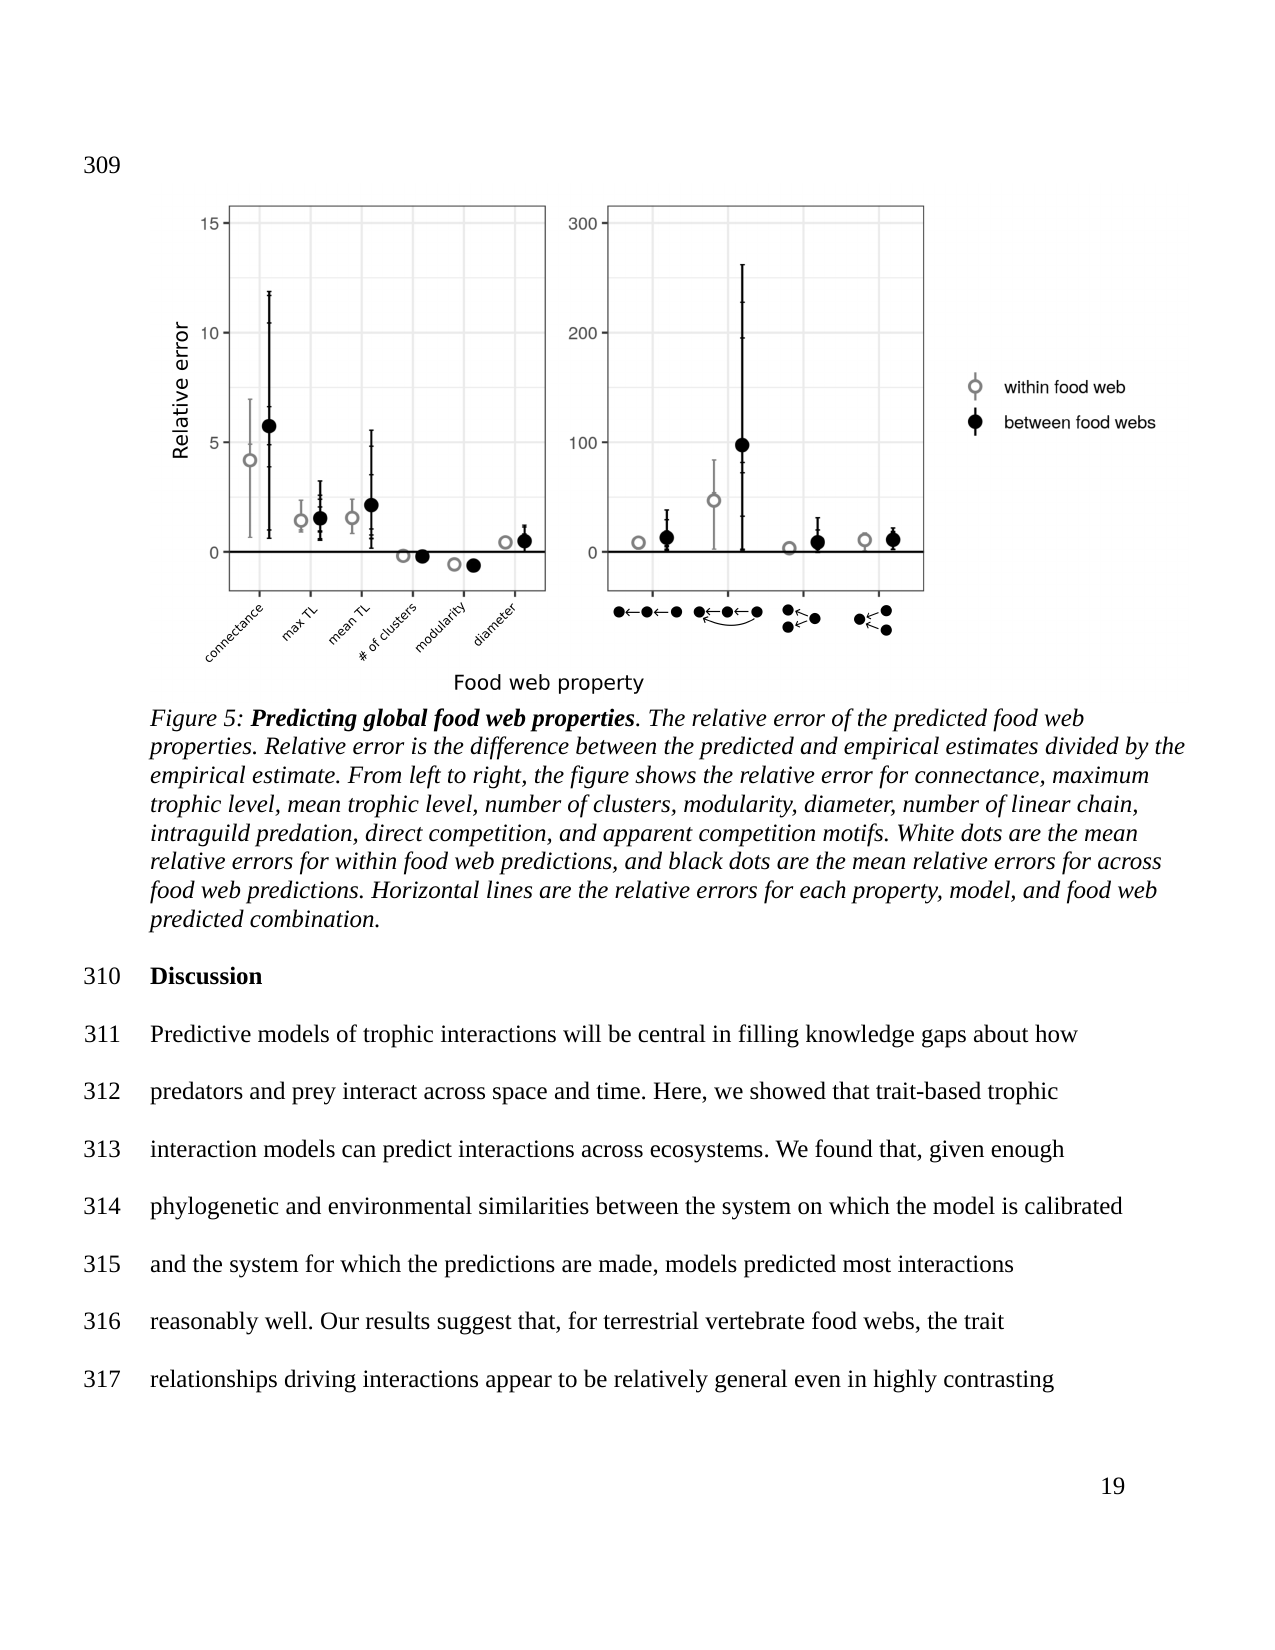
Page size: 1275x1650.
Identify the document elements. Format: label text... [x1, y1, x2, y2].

text Discussion [150, 933, 1125, 990]
text Predictive models of trophic interactions will be central in filling knowledge gaps about how predators and prey interact across space and time. Here, we showed that trait-based trophic interaction models can predict interactions across ecosystems. We found that, given enough phylogenetic and environmental similarities between the system on which the model is calibrated and the system for which the predictions are made, models predicted most interactions reasonably well. Our results suggest that, for terrestrial vertebrate food webs, the trait relationships driving interactions appear to be relatively general even in highly contrasting [150, 1019, 1125, 1393]
text Figure 5: Predicting global food web properties. The relative error of the predicted food web properties. Relative error is the difference between the predicted and empirical estimates divided by the empirical estimate. From left to right, the figure shows the relative error for connectance, maximum trophic level, mean trophic level, number of clusters, modularity, diameter, number of linear chain, intraguild predation, direct competition, and apparent competition motifs. White dots are the mean relative errors for within food web predictions, and black dots are the mean relative errors for across food web predictions. Horizontal lines are the relative errors for each property, model, and food web predicted combination. [150, 703, 1189, 933]
picture [150, 183, 1189, 703]
